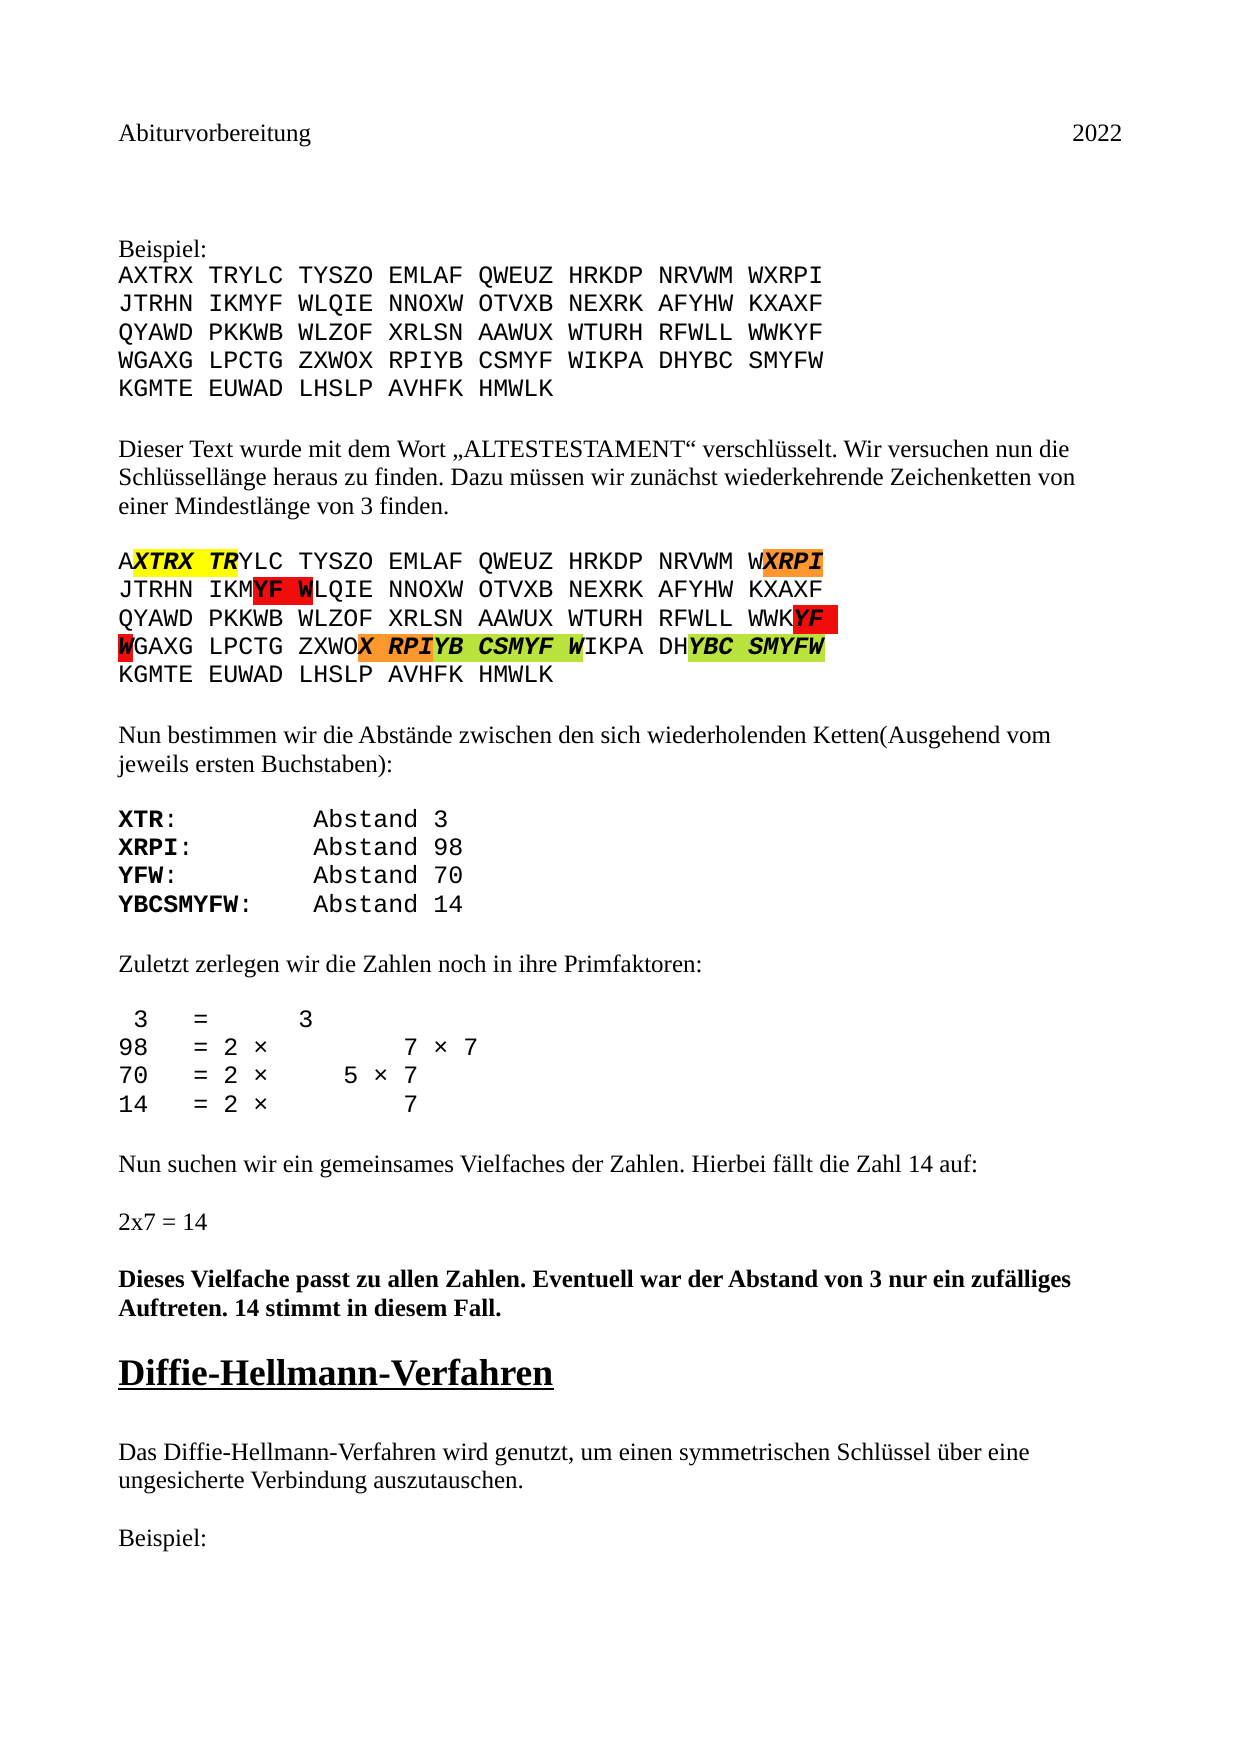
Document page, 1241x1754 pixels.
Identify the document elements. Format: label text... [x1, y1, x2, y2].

text KGMTE EUWAD LHSLP AVHFK HMWLK [118, 662, 1122, 690]
text YFW: Abstand 70 [118, 863, 1122, 891]
text AXTRX TRYLC TYSZO EMLAF QWEUZ HRKDP NRVWM WXRPI [118, 549, 1122, 577]
text 14 = 2 × 7 [118, 1091, 1122, 1120]
text JTRHN IKMYF WLQIE NNOXW OTVXB NEXRK AFYHW KXAXF [118, 291, 1122, 319]
text XTR: Abstand 3 [118, 806, 1122, 834]
text YBCSMYFW: Abstand 14 [118, 891, 1122, 919]
text JTRHN IKMYF WLQIE NNOXW OTVXB NEXRK AFYHW KXAXF [118, 577, 1122, 605]
text WGAXG LPCTG ZXWOX RPIYB CSMYF WIKPA DHYBC SMYFW [118, 634, 1122, 662]
text QYAWD PKKWB WLZOF XRLSN AAWUX WTURH RFWLL WWKYF [118, 319, 1122, 348]
text XRPI: Abstand 98 [118, 834, 1122, 863]
text AXTRX TRYLC TYSZO EMLAF QWEUZ HRKDP NRVWM WXRPI [118, 263, 1122, 291]
text Nun bestimmen wir die Abstände zwischen den sich wiederholenden Ketten(Ausgehend vom jeweils ersten Buchstaben): [118, 720, 1122, 777]
text Beispiel: [118, 1523, 1122, 1552]
text Zuletzt zerlegen wir die Zahlen noch in ihre Primfaktoren: [118, 949, 1122, 978]
text WGAXG LPCTG ZXWOX RPIYB CSMYF WIKPA DHYBC SMYFW [118, 348, 1122, 376]
text 98 = 2 × 7 × 7 [118, 1035, 1122, 1063]
text 70 = 2 × 5 × 7 [118, 1063, 1122, 1091]
text 3 = 3 [118, 1006, 1122, 1035]
text Das Diffie-Hellmann-Verfahren wird genutzt, um einen symmetrischen Schlüssel über eine ungesicherte Verbindung auszutauschen. [118, 1437, 1122, 1494]
text Diffie-Hellmann-Verfahren [118, 1351, 1122, 1394]
text 2x7 = 14 [118, 1207, 1122, 1236]
text Dieser Text wurde mit dem Wort „ALTESTESTAMENT“ verschlüsselt. Wir versuchen nun die Schlüssellänge heraus zu finden. Dazu müssen wir zunächst wiederkehrende Zeichenketten von einer Mindestlänge von 3 finden. [118, 434, 1122, 520]
text Nun suchen wir ein gemeinsames Vielfaches der Zahlen. Hierbei fällt die Zahl 14 auf: [118, 1149, 1122, 1178]
text Dieses Vielfache passt zu allen Zahlen. Eventuell war der Abstand von 3 nur ein zufälliges Auftreten. 14 stimmt in diesem Fall. [118, 1264, 1122, 1322]
text QYAWD PKKWB WLZOF XRLSN AAWUX WTURH RFWLL WWKYF [118, 605, 1122, 634]
text KGMTE EUWAD LHSLP AVHFK HMWLK [118, 376, 1122, 404]
text Beispiel: [118, 234, 1122, 263]
